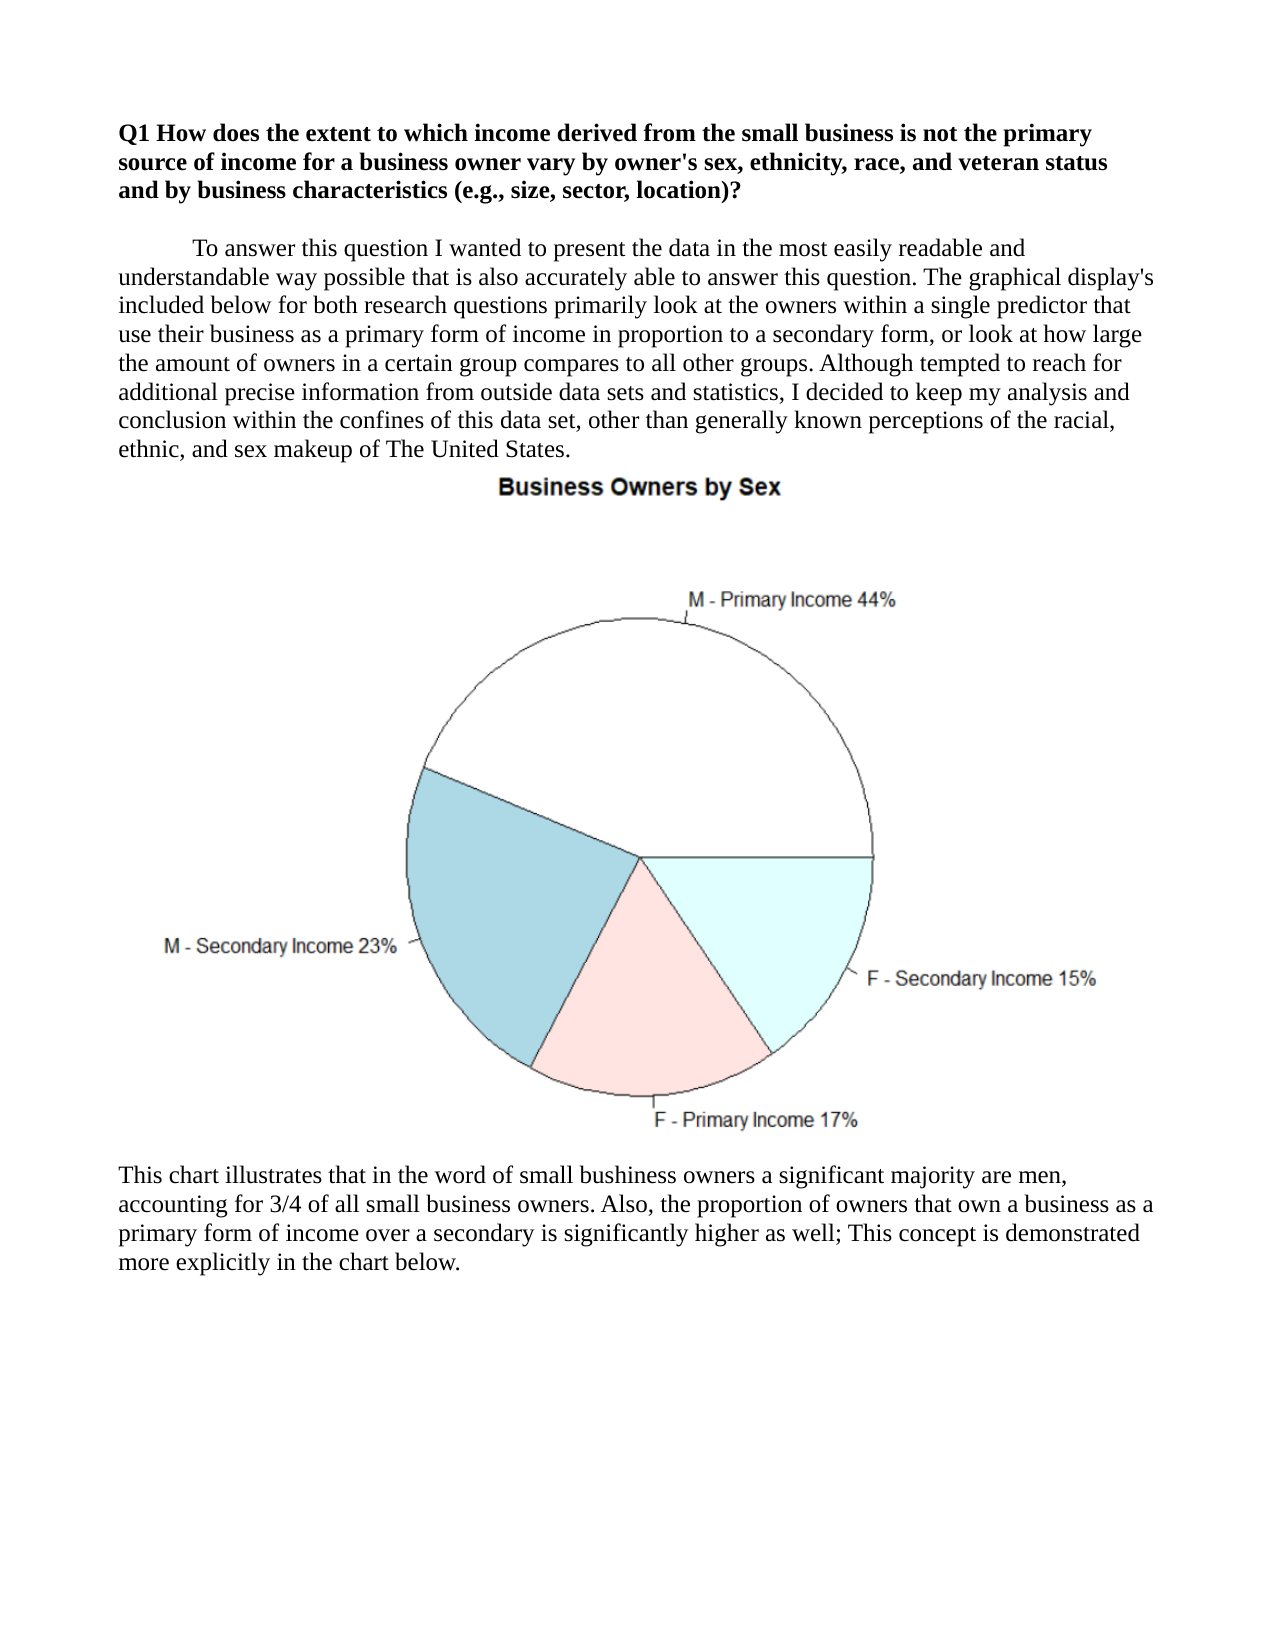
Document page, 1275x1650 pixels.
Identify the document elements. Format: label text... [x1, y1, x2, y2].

text To answer this question I wanted to present the data in the most easily readable and understandable way possible that is also accurately able to answer this question. The graphical display's included below for both research questions primarily look at the owners within a single predictor that use their business as a primary form of income in proportion to a secondary form, or look at how large the amount of owners in a certain group compares to all other groups. Although tempted to reach for additional precise information from outside data sets and statistics, I decided to keep my analysis and conclusion within the confines of this data set, other than generally known perceptions of the racial, ethnic, and sex makeup of The United States. [118, 233, 1157, 463]
picture [158, 465, 1117, 1161]
text and by business characteristics (e.g., size, sector, location)? [118, 176, 1157, 204]
text This chart illustrates that in the word of small bushiness owners a significant majority are men, accounting for 3/4 of all small business owners. Also, the proportion of owners that own a business as a primary form of income over a secondary is significantly higher as well; This concept is demonstrated more explicitly in the chart below. [118, 463, 1157, 1275]
text Q1 How does the extent to which income derived from the small business is not the primary [118, 118, 1157, 147]
text source of income for a business owner vary by owner's sex, ethnicity, race, and veteran status [118, 147, 1157, 176]
